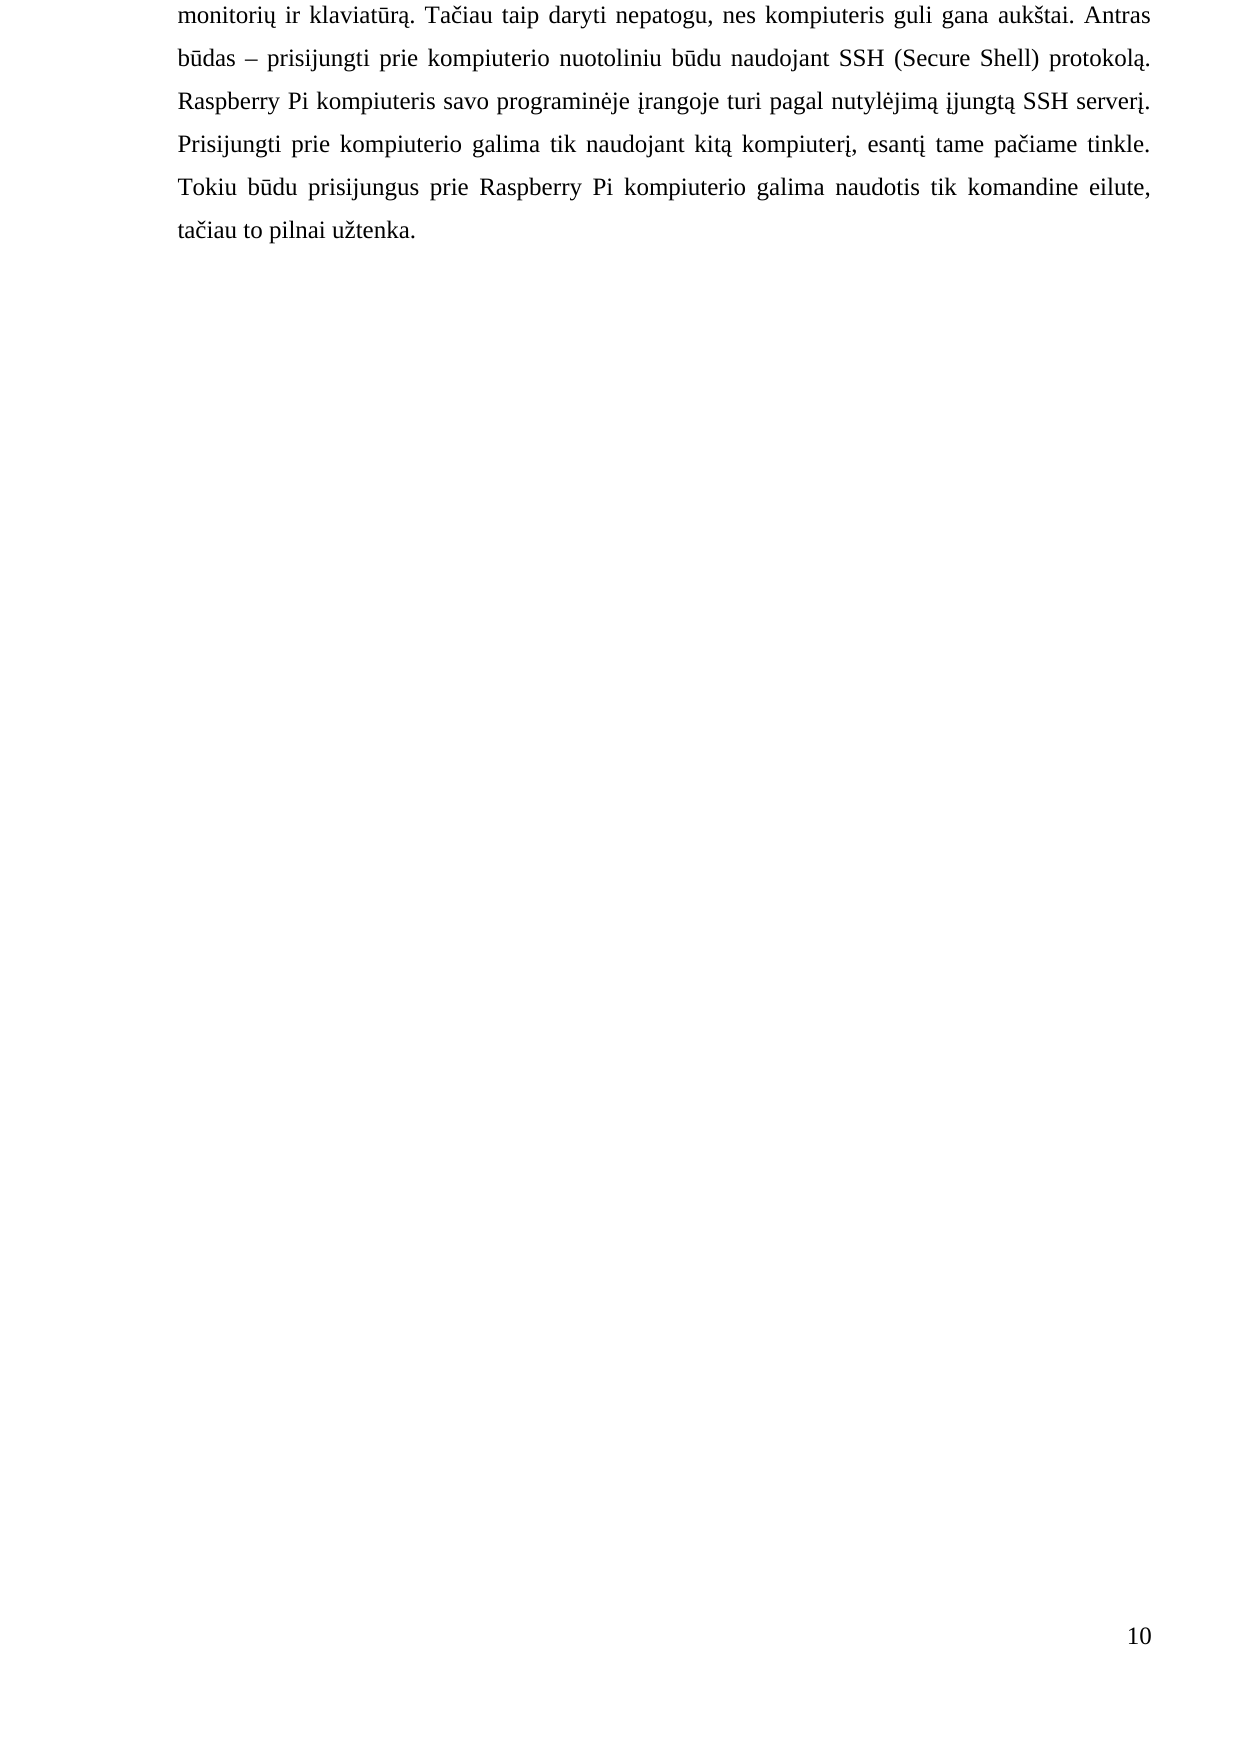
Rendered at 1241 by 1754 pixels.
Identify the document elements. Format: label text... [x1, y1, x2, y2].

text monitorių ir klaviatūrą. Tačiau taip daryti nepatogu, nes kompiuteris guli gana aukštai. Antras būdas – prisijungti prie kompiuterio nuotoliniu būdu naudojant SSH (Secure Shell) protokolą. Raspberry Pi kompiuteris savo programinėje įrangoje turi pagal nutylėjimą įjungtą SSH serverį. Prisijungti prie kompiuterio galima tik naudojant kitą kompiuterį, esantį tame pačiame tinkle. Tokiu būdu prisijungus prie Raspberry Pi kompiuterio galima naudotis tik komandine eilute, tačiau to pilnai užtenka. [177, 0, 1152, 244]
